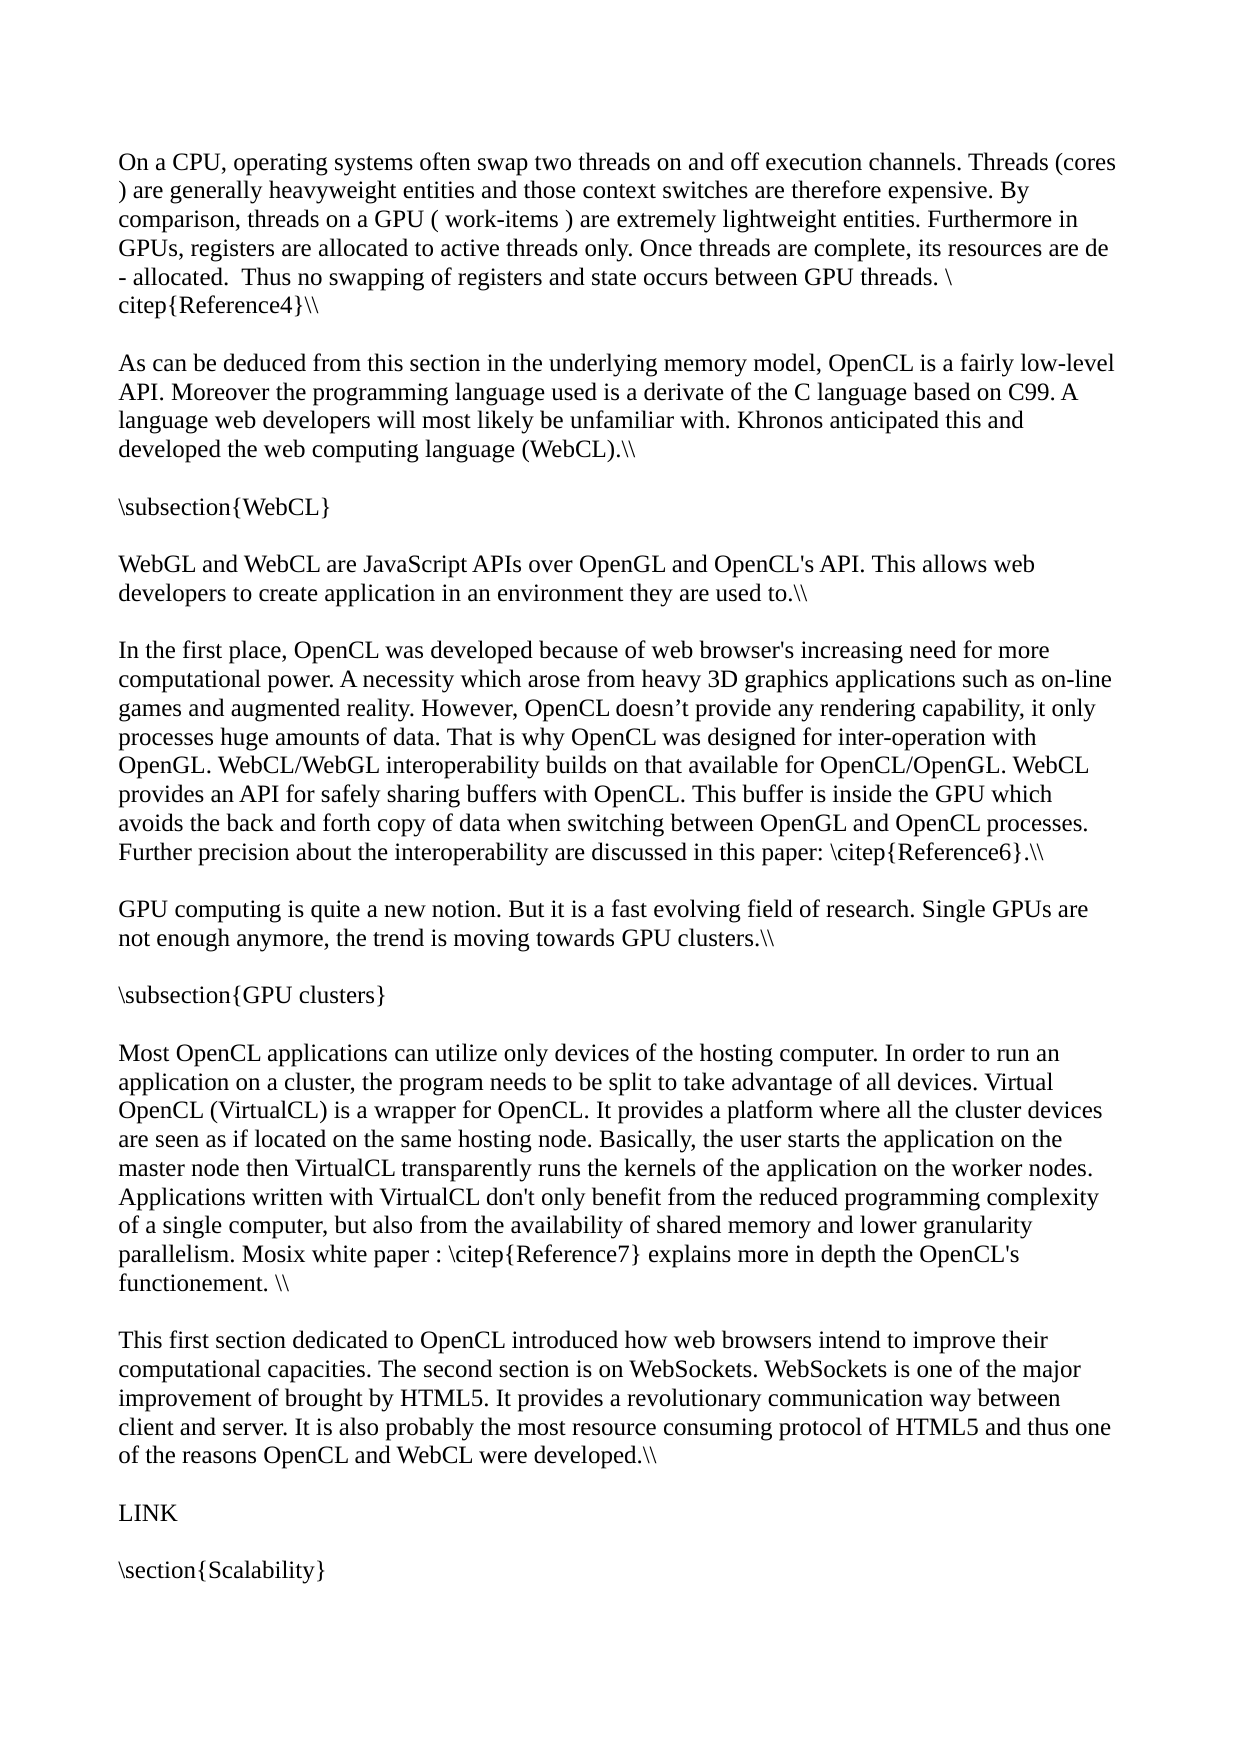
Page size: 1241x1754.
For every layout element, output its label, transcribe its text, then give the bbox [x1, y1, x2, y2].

text This first section dedicated to OpenCL introduced how web browsers intend to improve their computational capacities. The second section is on WebSockets. WebSockets is one of the major improvement of brought by HTML5. It provides a revolutionary communication way between client and server. It is also probably the most resource consuming protocol of HTML5 and thus one of the reasons OpenCL and WebCL were developed.\\ [118, 1326, 1122, 1469]
text As can be deduced from this section in the underlying memory model, OpenCL is a fairly low-level API. Moreover the programming language used is a derivate of the C language based on C99. A language web developers will most likely be unfamiliar with. Khronos anticipated this and developed the web computing language (WebCL).\\ [118, 348, 1122, 463]
text In the first place, OpenCL was developed because of web browser's increasing need for more computational power. A necessity which arose from heavy 3D graphics applications such as on-line games and augmented reality. However, OpenCL doesn’t provide any rendering capability, it only processes huge amounts of data. That is why OpenCL was designed for inter-operation with OpenGL. WebCL/WebGL interoperability builds on that available for OpenCL/OpenGL. WebCL provides an API for safely sharing buffers with OpenCL. This buffer is inside the GPU which avoids the back and forth copy of data when switching between OpenGL and OpenCL processes. Further precision about the interoperability are discussed in this paper: \citep{Reference6}.\\ [118, 636, 1122, 866]
text LINK [118, 1498, 1122, 1527]
text WebGL and WebCL are JavaScript APIs over OpenGL and OpenCL's API. This allows web developers to create application in an environment they are used to.\\ [118, 549, 1122, 607]
text \section{Scalability} [118, 1556, 1122, 1584]
text On a CPU, operating systems often swap two threads on and off execution channels. Threads (cores ) are generally heavyweight entities and those context switches are therefore expensive. By comparison, threads on a GPU ( work-items ) are extremely lightweight entities. Furthermore in GPUs, registers are allocated to active threads only. Once threads are complete, its resources are de - allocated. Thus no swapping of registers and state occurs between GPU threads. \citep{Reference4}\\ [118, 147, 1122, 319]
text \subsection{GPU clusters} [118, 981, 1122, 1009]
text \subsection{WebCL} [118, 492, 1122, 521]
text GPU computing is quite a new notion. But it is a fast evolving field of research. Single GPUs are not enough anymore, the trend is moving towards GPU clusters.\\ [118, 894, 1122, 952]
text Most OpenCL applications can utilize only devices of the hosting computer. In order to run an application on a cluster, the program needs to be split to take advantage of all devices. Virtual OpenCL (VirtualCL) is a wrapper for OpenCL. It provides a platform where all the cluster devices are seen as if located on the same hosting node. Basically, the user starts the application on the master node then VirtualCL transparently runs the kernels of the application on the worker nodes. Applications written with VirtualCL don't only benefit from the reduced programming complexity of a single computer, but also from the availability of shared memory and lower granularity parallelism. Mosix white paper : \citep{Reference7} explains more in depth the OpenCL's functionement. \\ [118, 1038, 1122, 1297]
